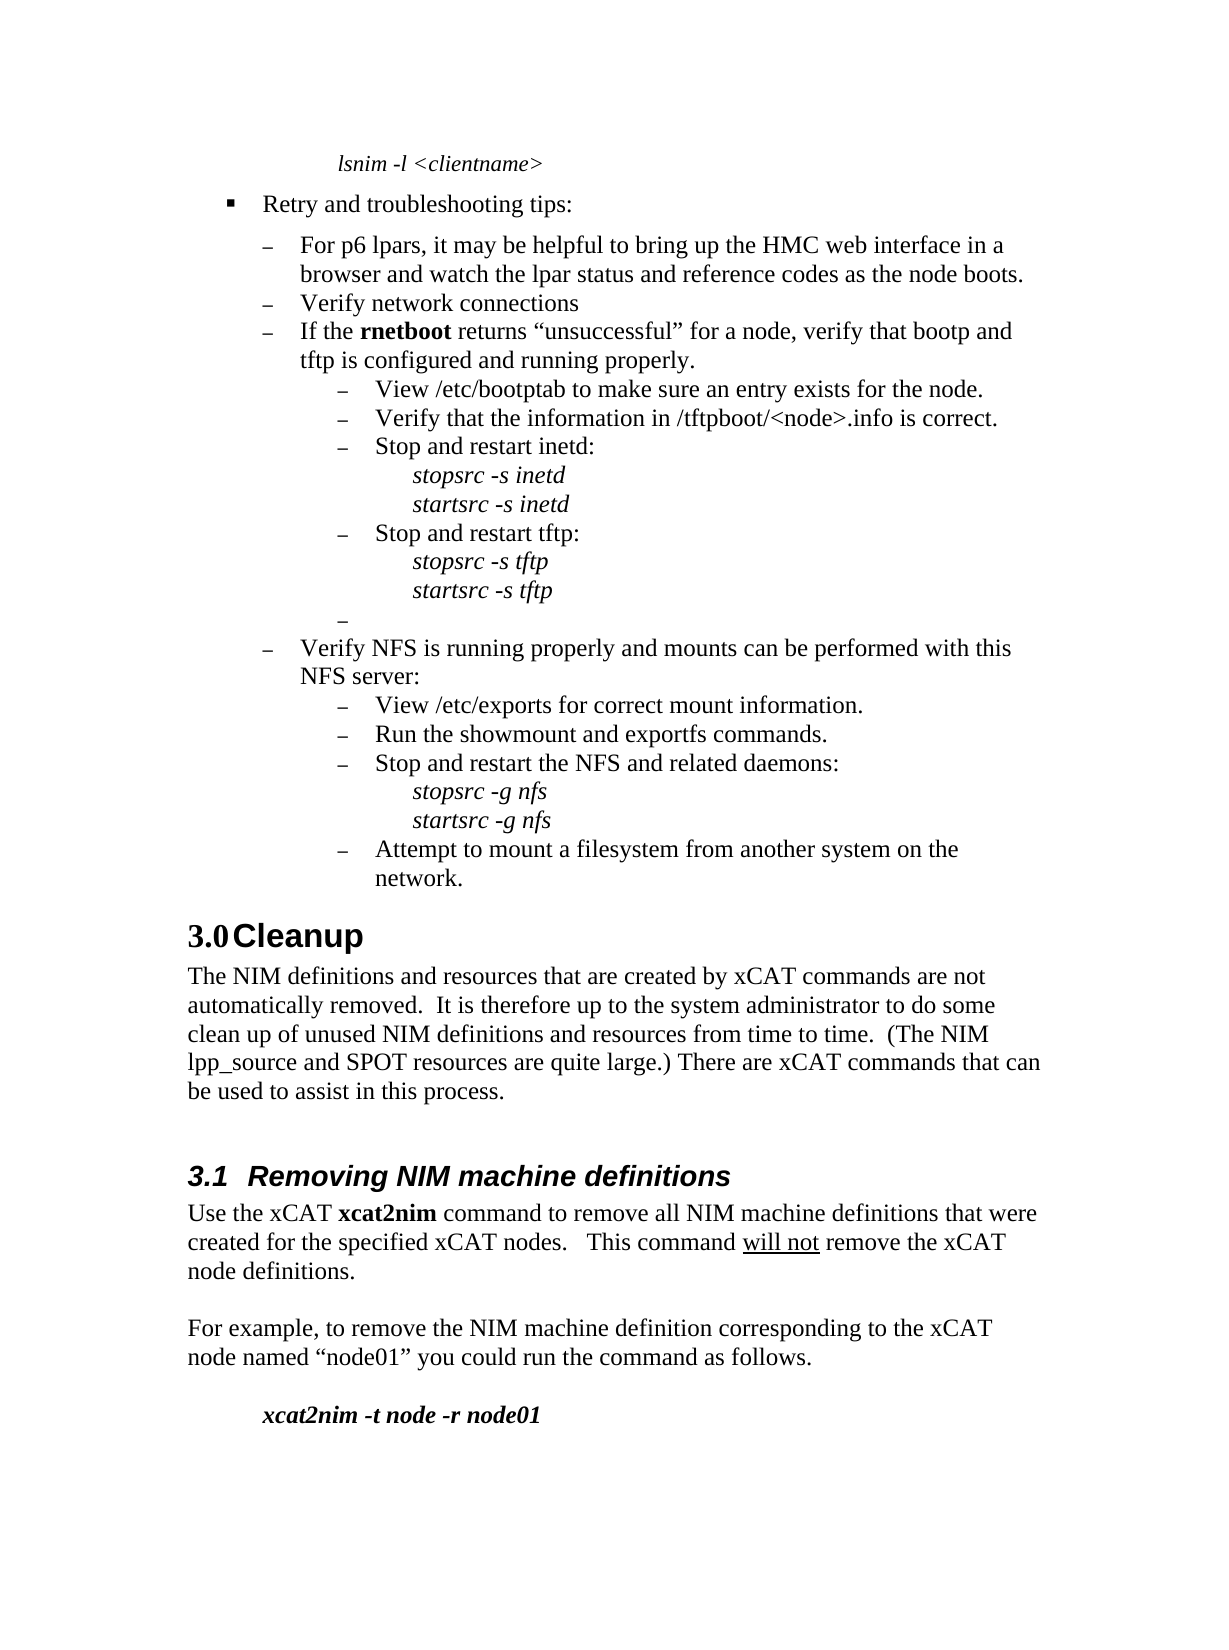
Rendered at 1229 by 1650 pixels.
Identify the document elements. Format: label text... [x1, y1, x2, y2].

list Run the showmount and exportfs commands. [337, 719, 1041, 748]
subtitle Cleanup [187, 916, 1041, 955]
list Stop and restart the NFS and related daemons: [337, 748, 1041, 776]
list Stop and restart tftp: [337, 518, 1041, 546]
list If the rnetboot returns “unsuccessful” for a node, verify that bootp and tftp is configured and running properly. [262, 316, 1041, 374]
list View /etc/bootptab to make sure an entry exists for the node. [337, 374, 1041, 403]
list stopsrc -s tftp [412, 546, 1041, 575]
subtitle Removing NIM machine definitions [187, 1159, 1041, 1192]
list For p6 lpars, it may be helpful to bring up the HMC web interface in a browser and watch the lpar status and reference codes as the node boots. [262, 230, 1041, 288]
list Retry and troubleshooting tips: [225, 189, 1041, 218]
list startsrc -g nfs [412, 805, 1041, 834]
list lsnim -l <clientname> [300, 150, 1041, 176]
text For example, to remove the NIM machine definition corresponding to the xCAT node named “node01” you could run the command as follows. [187, 1313, 1041, 1371]
list stopsrc -g nfs [412, 776, 1041, 805]
list Verify NFS is running properly and mounts can be performed with this NFS server: [262, 633, 1041, 690]
text Use the xCAT xcat2nim command to remove all NIM machine definitions that were created for the specified xCAT nodes. This command will not remove the xCAT node definitions. [187, 1198, 1041, 1285]
list View /etc/exports for correct mount information. [337, 690, 1041, 719]
list Attempt to mount a filesystem from another system on the network. [337, 834, 1041, 891]
list stopsrc -s inetd [412, 460, 1041, 489]
list Verify that the information in /tftpboot/<node>.info is correct. [337, 403, 1041, 431]
list Verify network connections [262, 288, 1041, 316]
text The NIM definitions and resources that are created by xCAT commands are not automatically removed. It is therefore up to the system administrator to do some clean up of unused NIM definitions and resources from time to time. (The NIM lpp_source and SPOT resources are quite large.) There are xCAT commands that can be used to assist in this process. [187, 961, 1041, 1105]
text xcat2nim -t node -r node01 [187, 1400, 1041, 1428]
list startsrc -s inetd [412, 489, 1041, 518]
list startsrc -s tftp [412, 575, 1041, 604]
list Stop and restart inetd: [337, 431, 1041, 460]
